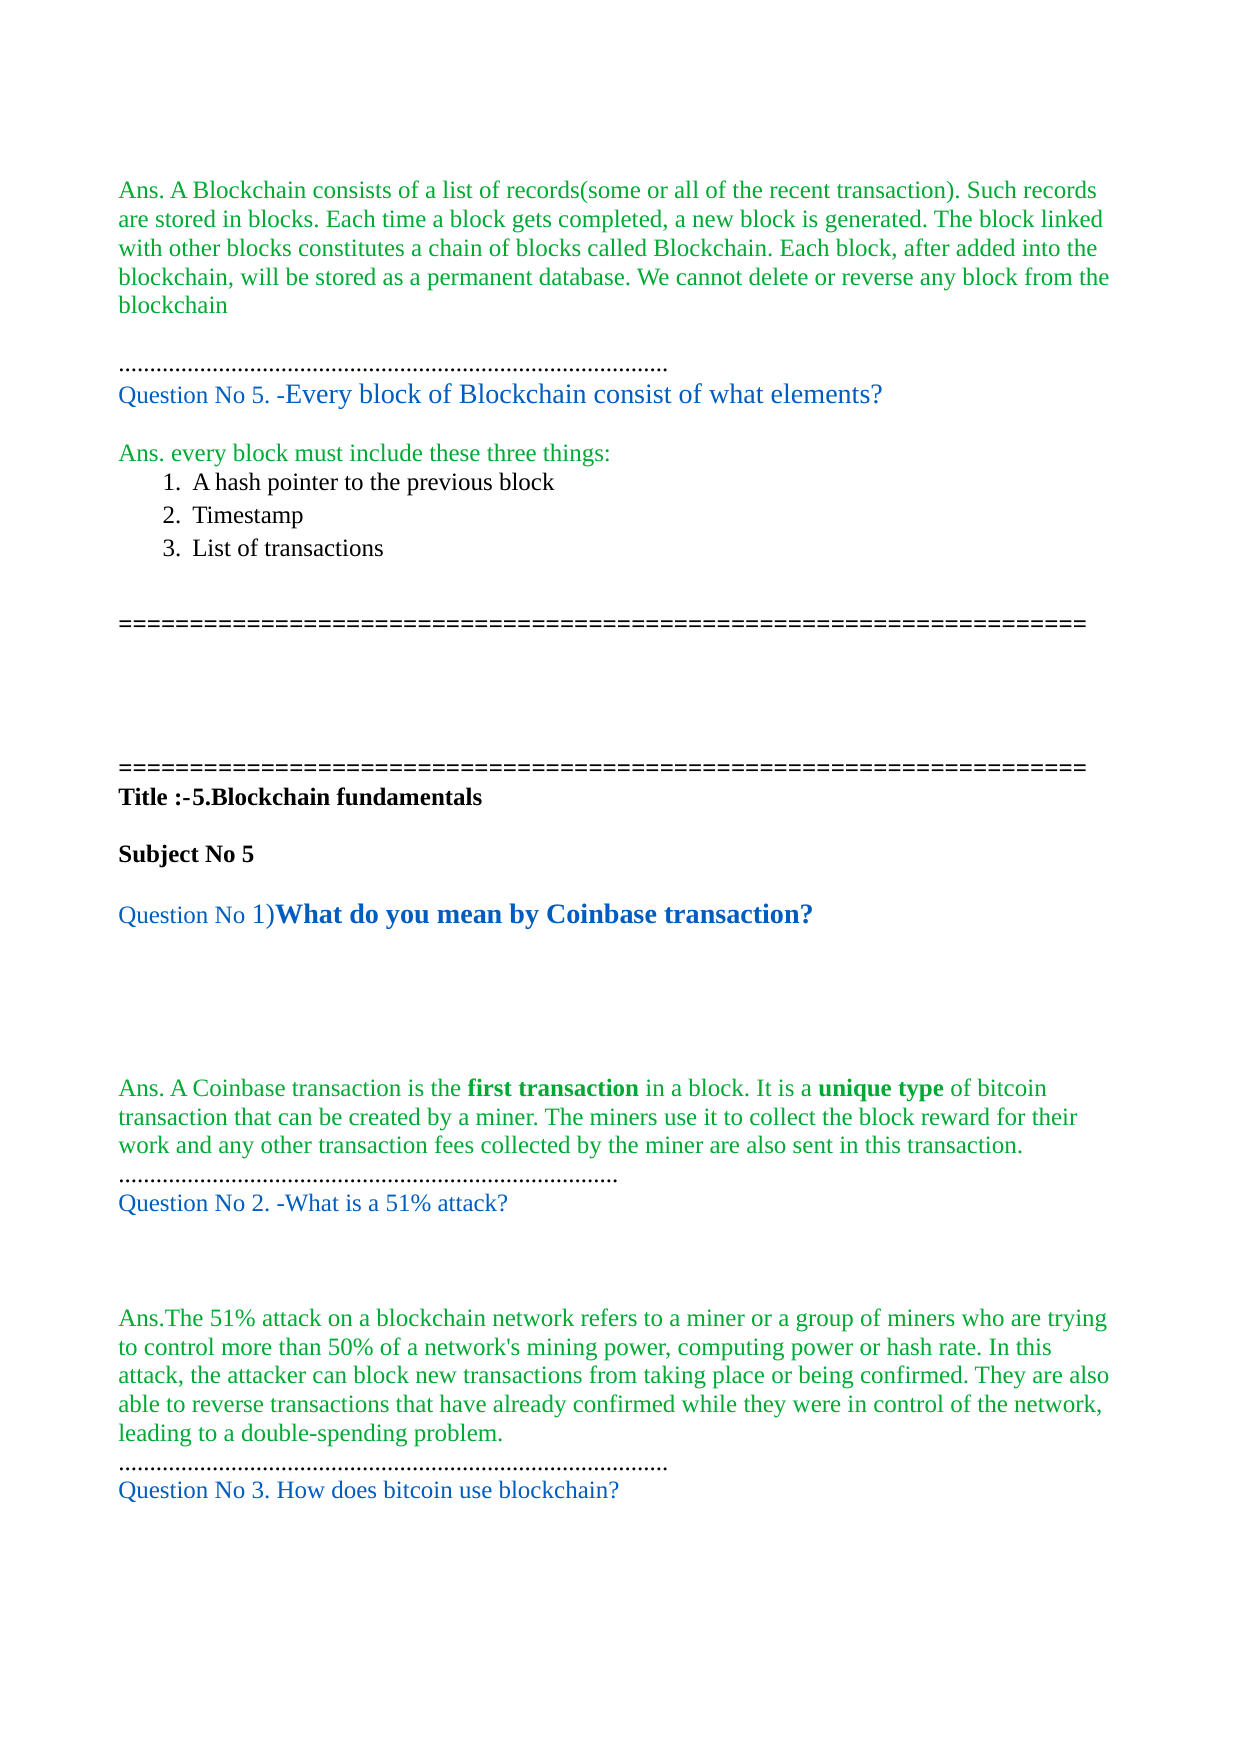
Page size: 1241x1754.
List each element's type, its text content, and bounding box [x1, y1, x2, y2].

text Subject No 5 [118, 839, 1122, 868]
text Ans.The 51% attack on a blockchain network refers to a miner or a group of miners who are trying to control more than 50% of a network's mining power, computing power or hash rate. In this attack, the attacker can block new transactions from taking place or being confirmed. They are also able to reverse transactions that have already confirmed while they were in control of the network, leading to a double-spending problem. [118, 1303, 1122, 1447]
text Title :- 5.Blockchain fundamentals [118, 782, 1122, 810]
text ........................................................................................ [118, 348, 1122, 377]
text ==================================================================== [118, 753, 1122, 782]
text ................................................................................ [118, 1159, 1122, 1188]
text Question No 5. -Every block of Blockchain consist of what elements? [118, 377, 1122, 409]
text Ans. A Blockchain consists of a list of records(some or all of the recent transaction). Such records are stored in blocks. Each time a block gets completed, a new block is generated. The block linked with other blocks constitutes a chain of blocks called Blockchain. Each block, after added into the blockchain, will be stored as a permanent database. We cannot delete or reverse any block from the blockchain [118, 176, 1122, 319]
text ==================================================================== [118, 609, 1122, 638]
text ........................................................................................ [118, 1447, 1122, 1475]
list A hash pointer to the previous block [162, 467, 1122, 496]
text Ans. every block must include these three things: [118, 438, 1122, 467]
text Ans. A Coinbase transaction is the first transaction in a block. It is a unique type of bitcoin transaction that can be created by a miner. The miners use it to collect the block reward for their work and any other transaction fees collected by the miner are also sent in this transaction. [118, 1073, 1122, 1159]
list Timestamp [162, 500, 1122, 528]
text Question No 1)What do you mean by Coinbase transaction? [118, 897, 1122, 929]
list List of transactions [162, 533, 1122, 562]
text Question No 3. How does bitcoin use blockchain? [118, 1475, 1122, 1504]
text Question No 2. -What is a 51% attack? [118, 1188, 1122, 1217]
